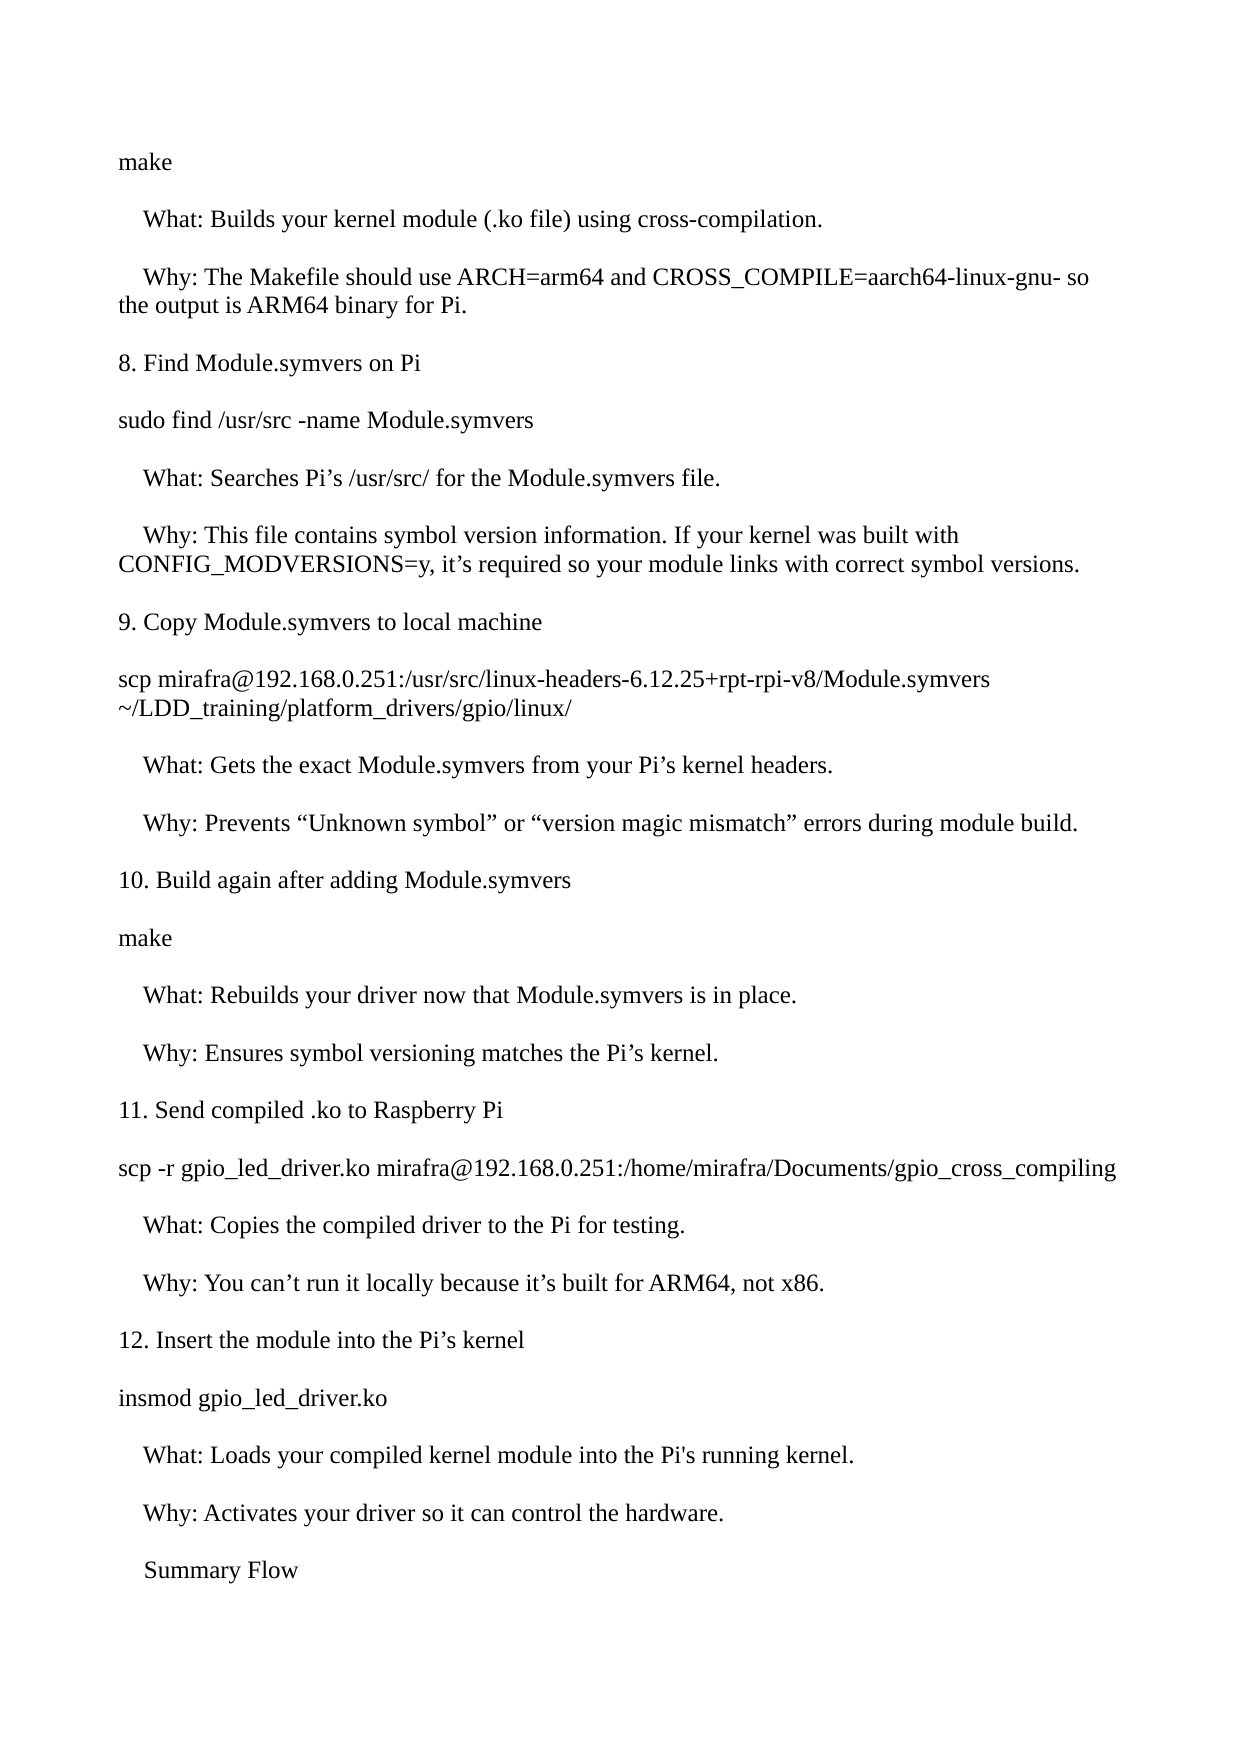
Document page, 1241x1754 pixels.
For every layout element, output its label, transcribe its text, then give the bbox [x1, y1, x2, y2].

text scp mirafra@192.168.0.251:/usr/src/linux-headers-6.12.25+rpt-rpi-v8/Module.symvers ~/LDD_training/platform_drivers/gpio/linux/ [118, 664, 1122, 722]
text What: Copies the compiled driver to the Pi for testing. [118, 1211, 1122, 1239]
text Why: The Makefile should use ARCH=arm64 and CROSS_COMPILE=aarch64-linux-gnu- so the output is ARM64 binary for Pi. [118, 262, 1122, 319]
text Why: Prevents “Unknown symbol” or “version magic mismatch” errors during module build. [118, 808, 1122, 837]
text What: Loads your compiled kernel module into the Pi's running kernel. [118, 1441, 1122, 1469]
text make [118, 923, 1122, 952]
text Why: This file contains symbol version information. If your kernel was built with CONFIG_MODVERSIONS=y, it’s required so your module links with correct symbol versions. [118, 521, 1122, 578]
text scp -r gpio_led_driver.ko mirafra@192.168.0.251:/home/mirafra/Documents/gpio_cross_compiling [118, 1153, 1122, 1182]
text Why: You can’t run it locally because it’s built for ARM64, not x86. [118, 1268, 1122, 1297]
text 12. Insert the module into the Pi’s kernel [118, 1326, 1122, 1354]
text 11. Send compiled .ko to Raspberry Pi [118, 1096, 1122, 1124]
text Why: Ensures symbol versioning matches the Pi’s kernel. [118, 1038, 1122, 1067]
text What: Searches Pi’s /usr/src/ for the Module.symvers file. [118, 463, 1122, 492]
text 9. Copy Module.symvers to local machine [118, 607, 1122, 636]
text insmod gpio_led_driver.ko [118, 1383, 1122, 1412]
text 10. Build again after adding Module.symvers [118, 866, 1122, 894]
text sudo find /usr/src -name Module.symvers [118, 406, 1122, 434]
text What: Gets the exact Module.symvers from your Pi’s kernel headers. [118, 751, 1122, 779]
text 8. Find Module.symvers on Pi [118, 348, 1122, 377]
text What: Rebuilds your driver now that Module.symvers is in place. [118, 981, 1122, 1009]
text ✅ Summary Flow [118, 1556, 1122, 1584]
text What: Builds your kernel module (.ko file) using cross-compilation. [118, 204, 1122, 233]
text Why: Activates your driver so it can control the hardware. [118, 1498, 1122, 1527]
text make [118, 147, 1122, 176]
